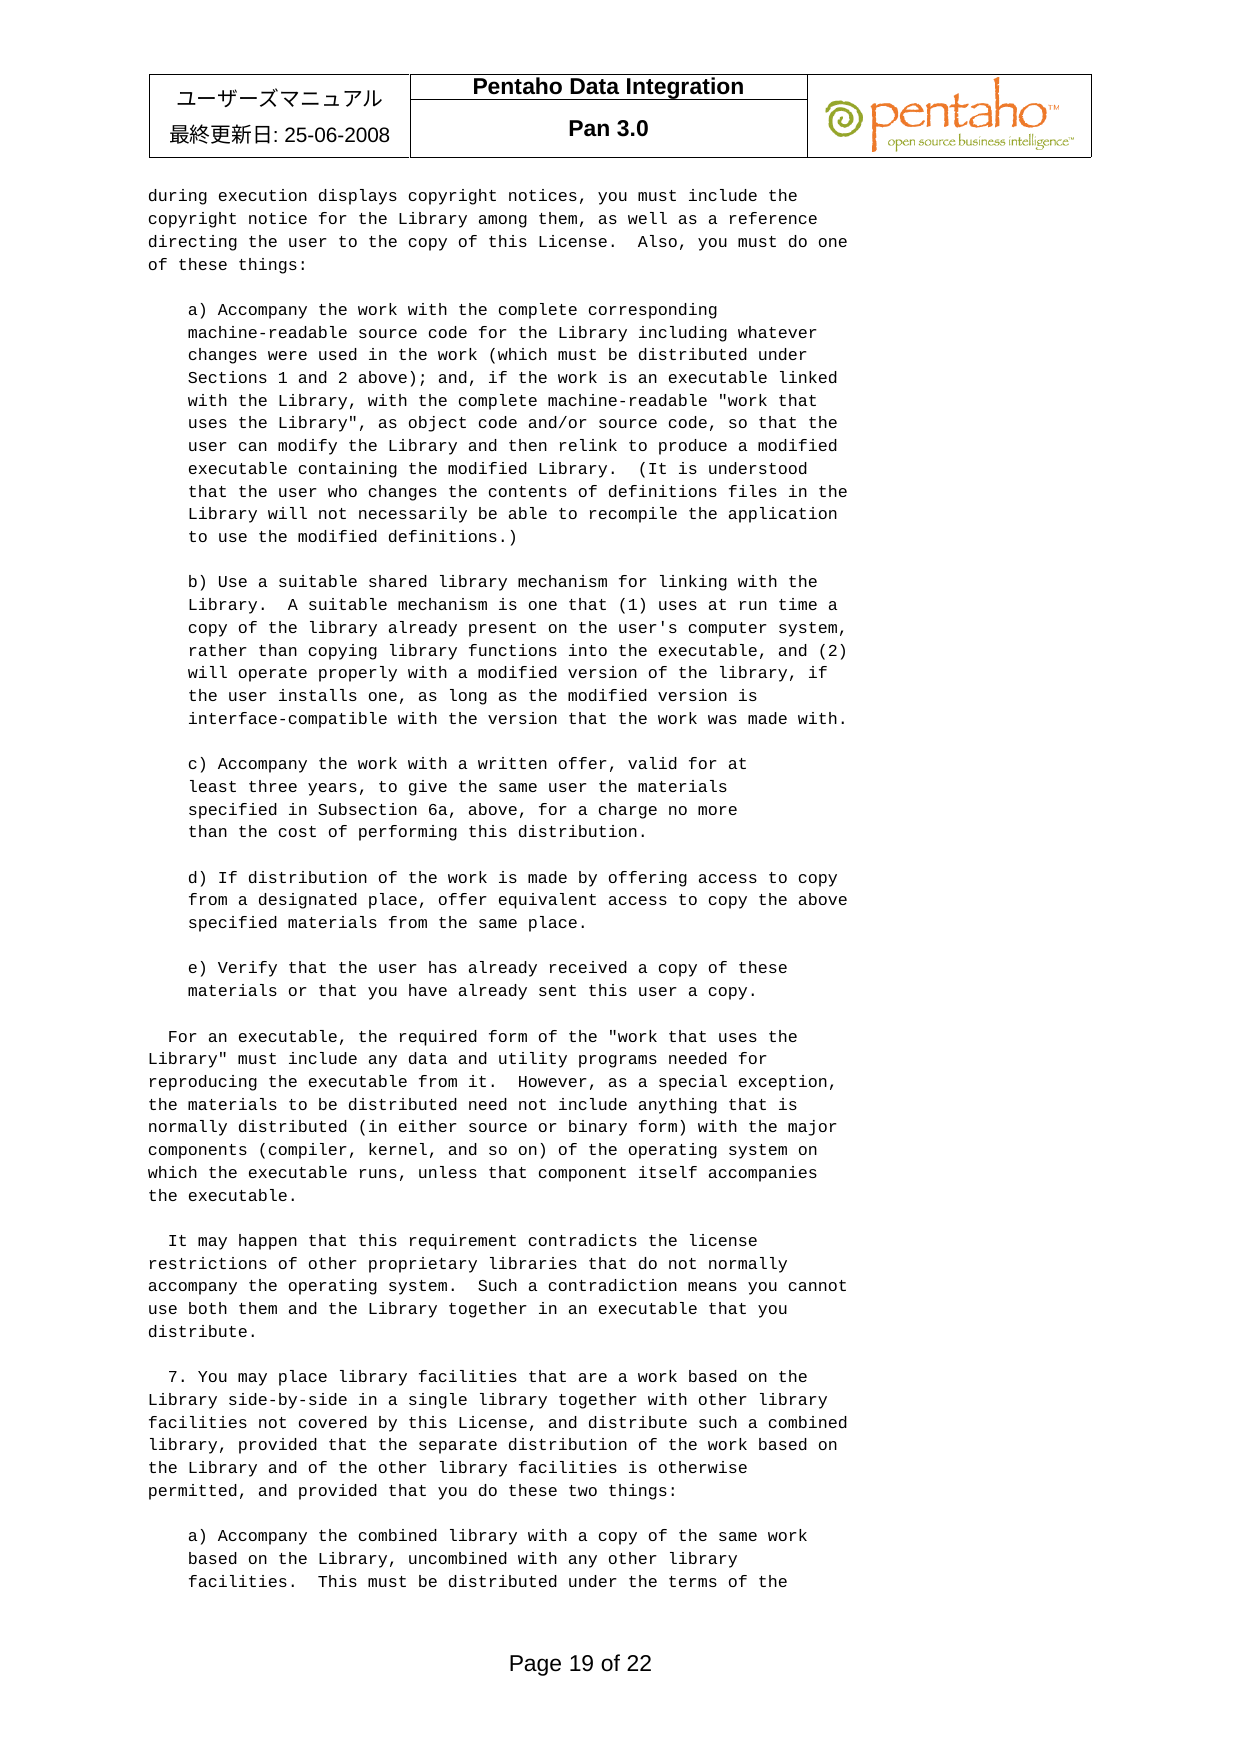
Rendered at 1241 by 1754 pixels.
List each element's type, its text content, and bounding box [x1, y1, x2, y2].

text during execution displays copyright notices, you must include the copyright notice for the Library among them, as well as a reference directing the user to the copy of this License. Also, you must do one of these things: a) Accompany the work with the complete corresponding machine-readable source code for the Library including whatever changes were used in the work (which must be distributed under Sections 1 and 2 above); and, if the work is an executable linked with the Library, with the complete machine-readable "work that uses the Library", as object code and/or source code, so that the user can modify the Library and then relink to produce a modified executable containing the modified Library. (It is understood that the user who changes the contents of definitions files in the Library will not necessarily be able to recompile the application to use the modified definitions.) b) Use a suitable shared library mechanism for linking with the Library. A suitable mechanism is one that (1) uses at run time a copy of the library already present on the user's computer system, rather than copying library functions into the executable, and (2) will operate properly with a modified version of the library, if the user installs one, as long as the modified version is interface-compatible with the version that the work was made with. c) Accompany the work with a written offer, valid for at least three years, to give the same user the materials specified in Subsection 6a, above, for a charge no more than the cost of performing this distribution. d) If distribution of the work is made by offering access to copy from a designated place, offer equivalent access to copy the above specified materials from the same place. e) Verify that the user has already received a copy of these materials or that you have already sent this user a copy. For an executable, the required form of the "work that uses the Library" must include any data and utility programs needed for reproducing the executable from it. However, as a special exception, the materials to be distributed need not include anything that is normally distributed (in either source or binary form) with the major components (compiler, kernel, and so on) of the operating system on which the executable runs, unless that component itself accompanies the executable. It may happen that this requirement contradicts the license restrictions of other proprietary libraries that do not normally accompany the operating system. Such a contradiction means you cannot use both them and the Library together in an executable that you distribute. 7. You may place library facilities that are a work based on the Library side-by-side in a single library together with other library facilities not covered by this License, and distribute such a combined library, provided that the separate distribution of the work based on the Library and of the other library facilities is otherwise permitted, and provided that you do these two things: a) Accompany the combined library with a copy of the same work based on the Library, uncombined with any other library facilities. This must be distributed under the terms of the [148, 188, 1092, 1592]
